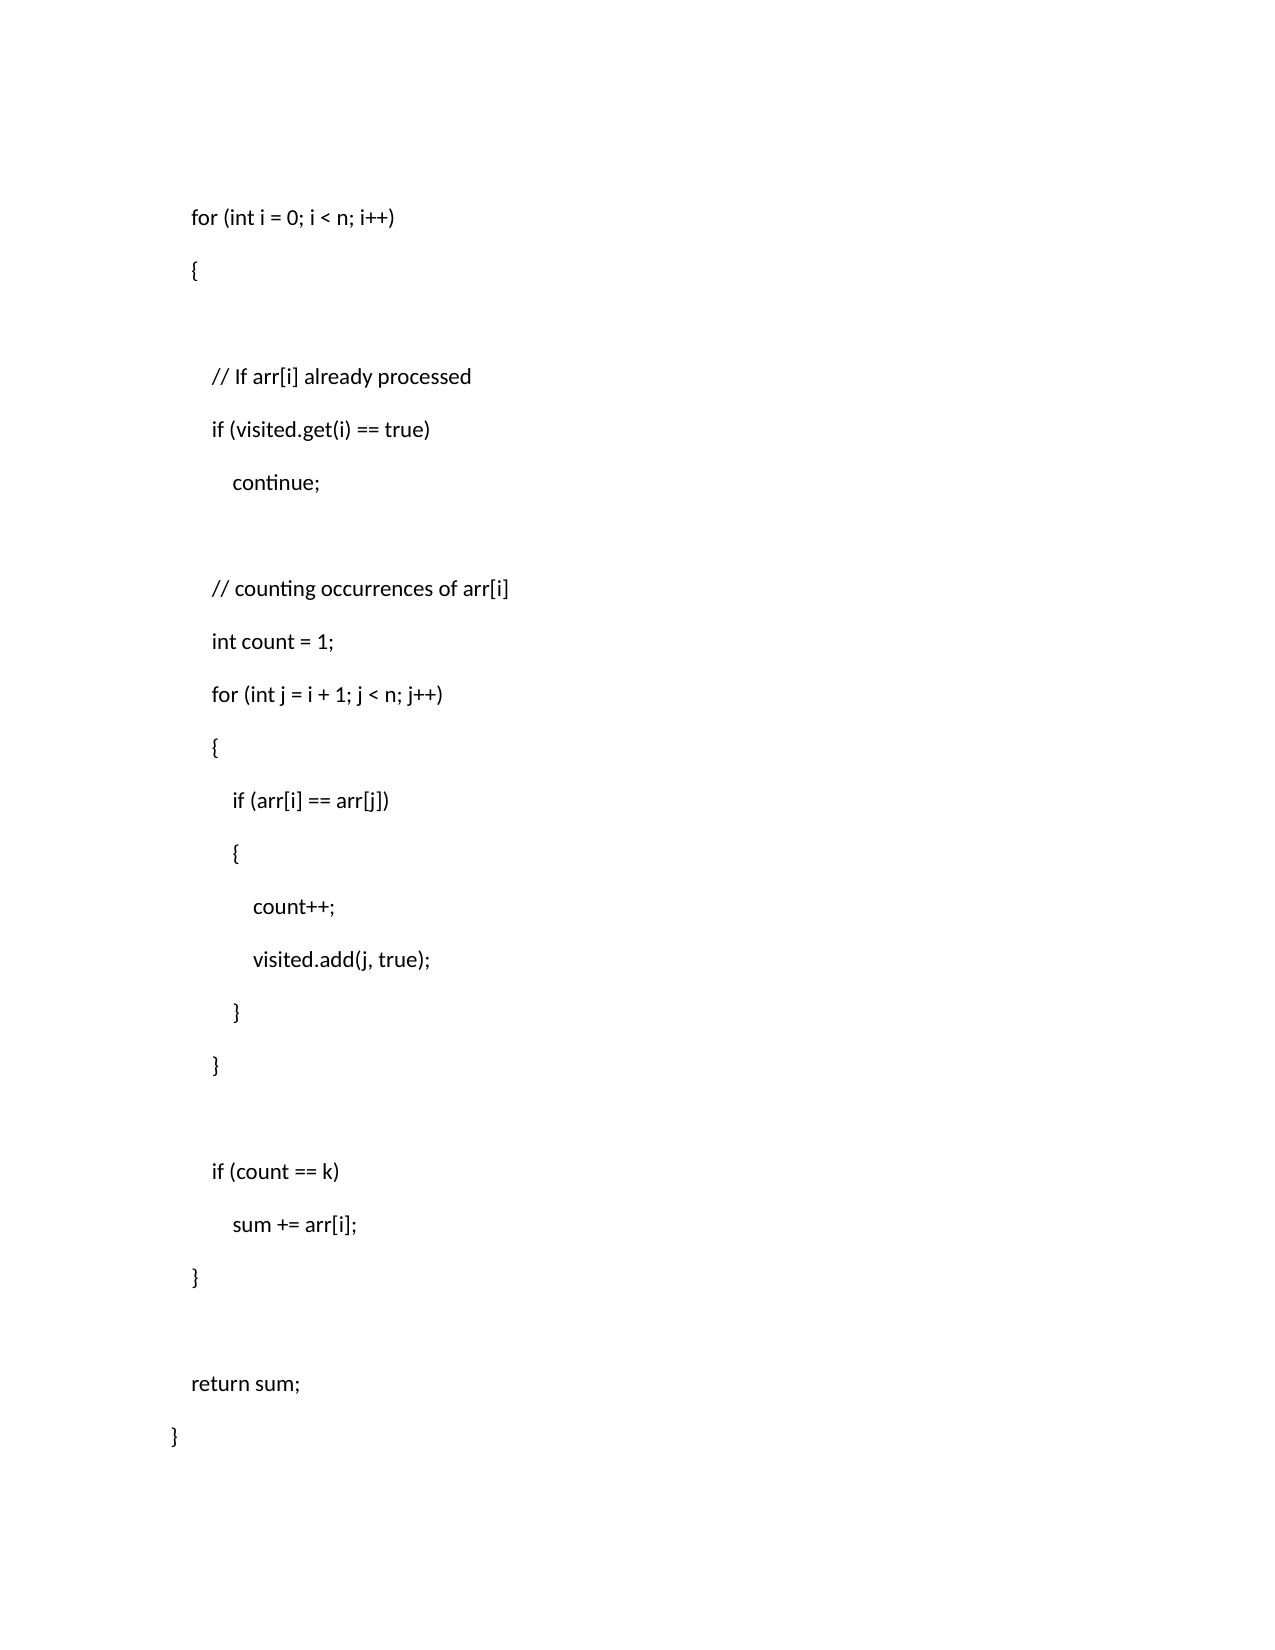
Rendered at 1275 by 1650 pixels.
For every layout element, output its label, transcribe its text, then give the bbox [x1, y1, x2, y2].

text { [150, 733, 1125, 761]
text } [150, 1263, 1125, 1291]
text { [150, 256, 1125, 284]
text } [150, 1422, 1125, 1451]
text // counting occurrences of arr[i] [150, 574, 1125, 602]
text } [150, 998, 1125, 1026]
text } [150, 1051, 1125, 1079]
text for (int j = i + 1; j < n; j++) [150, 680, 1125, 708]
text if (arr[i] == arr[j]) [150, 786, 1125, 814]
text continue; [150, 468, 1125, 496]
text for (int i = 0; i < n; i++) [150, 203, 1125, 231]
text // If arr[i] already processed [150, 362, 1125, 390]
text if (count == k) [150, 1157, 1125, 1185]
text sum += arr[i]; [150, 1210, 1125, 1238]
text return sum; [150, 1369, 1125, 1397]
text count++; [150, 892, 1125, 920]
text visited.add(j, true); [150, 945, 1125, 973]
text if (visited.get(i) == true) [150, 415, 1125, 443]
text int count = 1; [150, 627, 1125, 655]
text { [150, 839, 1125, 867]
